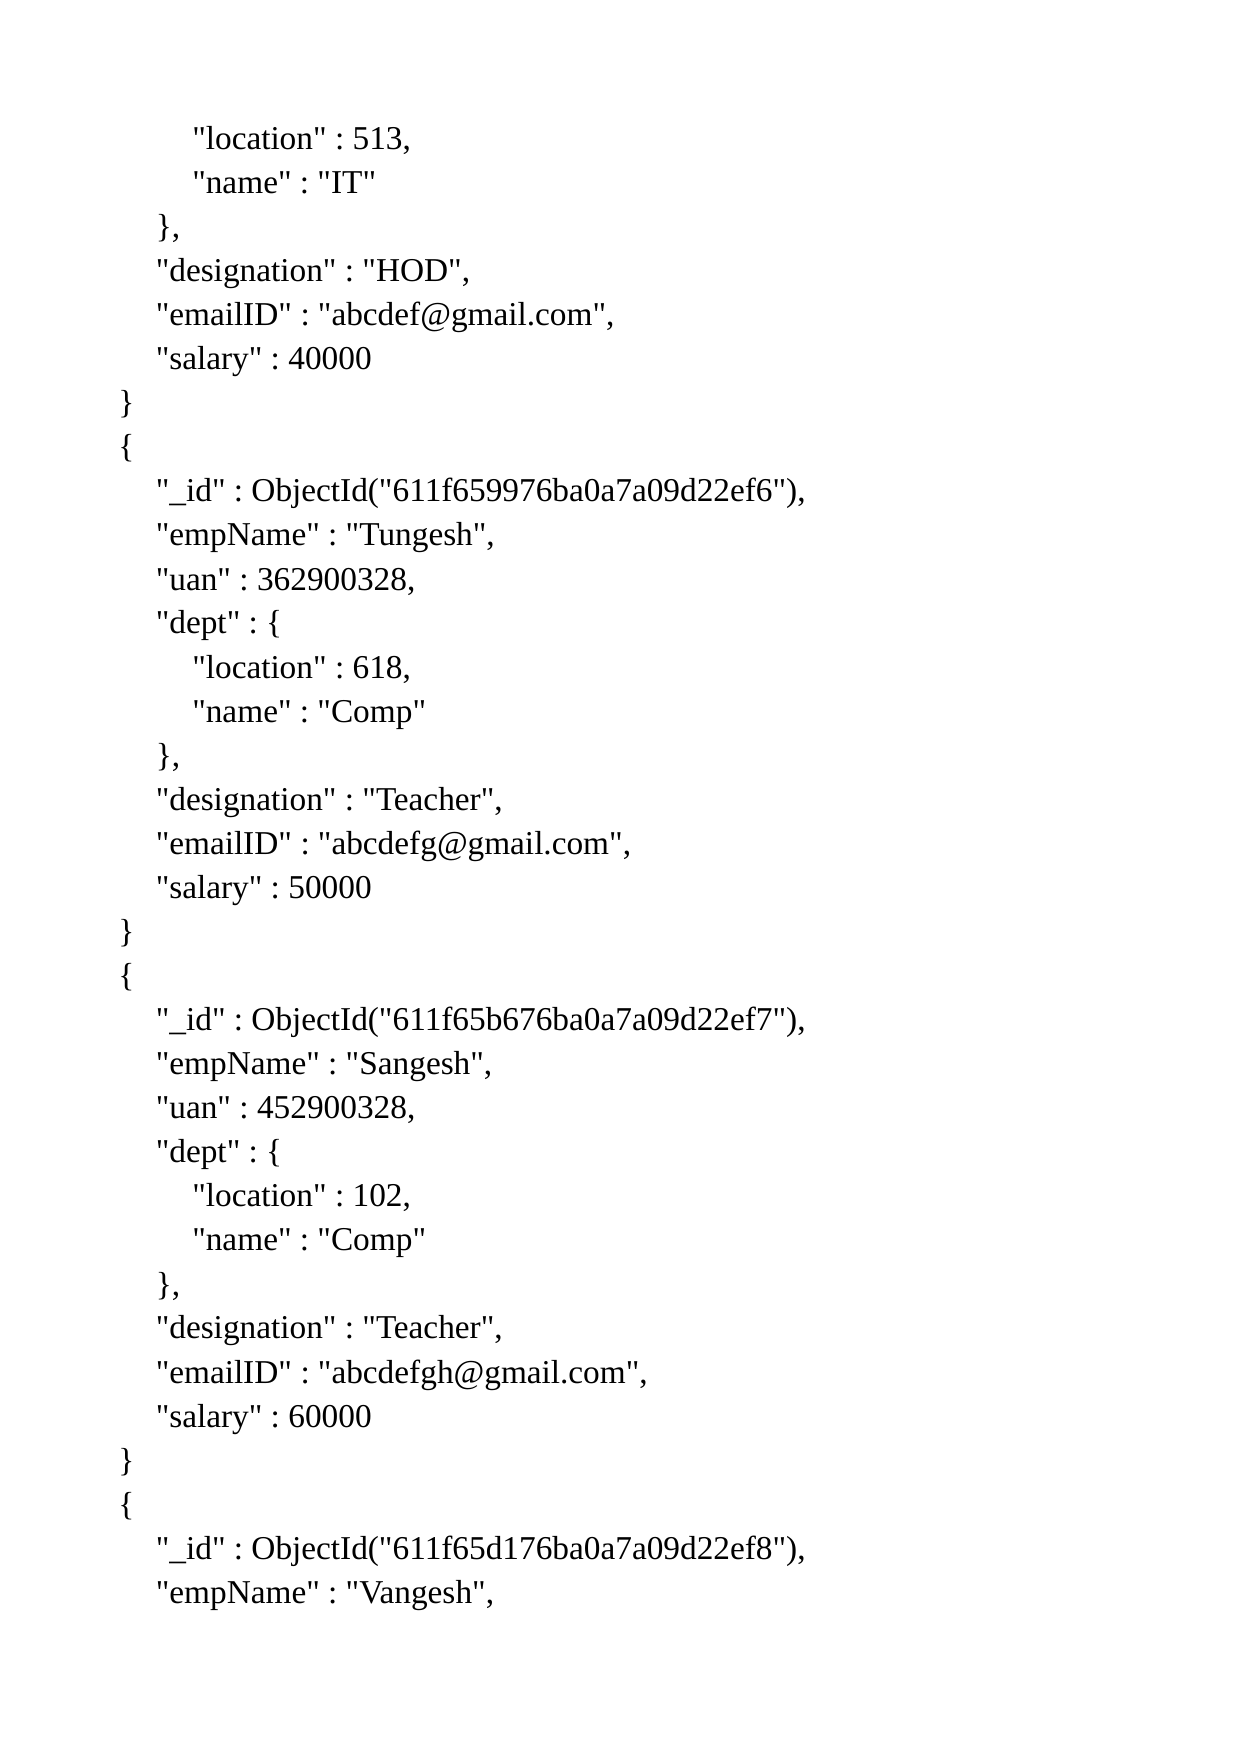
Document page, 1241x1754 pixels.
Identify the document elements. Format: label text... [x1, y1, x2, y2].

text "designation" : "HOD", [118, 250, 1122, 289]
text { [118, 955, 1122, 994]
text "emailID" : "abcdef@gmail.com", [118, 294, 1122, 333]
text "emailID" : "abcdefg@gmail.com", [118, 823, 1122, 861]
text "designation" : "Teacher", [118, 1308, 1122, 1346]
text "empName" : "Sangesh", [118, 1043, 1122, 1082]
text { [118, 1484, 1122, 1522]
text "designation" : "Teacher", [118, 779, 1122, 817]
text }, [118, 206, 1122, 244]
text } [118, 382, 1122, 421]
text "dept" : { [118, 1132, 1122, 1170]
text }, [118, 735, 1122, 773]
text "salary" : 40000 [118, 338, 1122, 377]
text "uan" : 452900328, [118, 1087, 1122, 1126]
text { [118, 427, 1122, 465]
text "location" : 102, [118, 1176, 1122, 1214]
text "empName" : "Tungesh", [118, 515, 1122, 553]
text "name" : "Comp" [118, 1220, 1122, 1258]
text }, [118, 1264, 1122, 1302]
text "location" : 618, [118, 647, 1122, 685]
text "dept" : { [118, 603, 1122, 641]
text "name" : "IT" [118, 162, 1122, 201]
text "_id" : ObjectId("611f65d176ba0a7a09d22ef8"), [118, 1528, 1122, 1566]
text "emailID" : "abcdefgh@gmail.com", [118, 1352, 1122, 1390]
text } [118, 911, 1122, 949]
text "name" : "Comp" [118, 691, 1122, 729]
text "salary" : 60000 [118, 1396, 1122, 1434]
text "uan" : 362900328, [118, 559, 1122, 597]
text "_id" : ObjectId("611f65b676ba0a7a09d22ef7"), [118, 999, 1122, 1038]
text } [118, 1440, 1122, 1478]
text "_id" : ObjectId("611f659976ba0a7a09d22ef6"), [118, 471, 1122, 509]
text "empName" : "Vangesh", [118, 1572, 1122, 1611]
text "salary" : 50000 [118, 867, 1122, 906]
text "location" : 513, [118, 118, 1122, 156]
